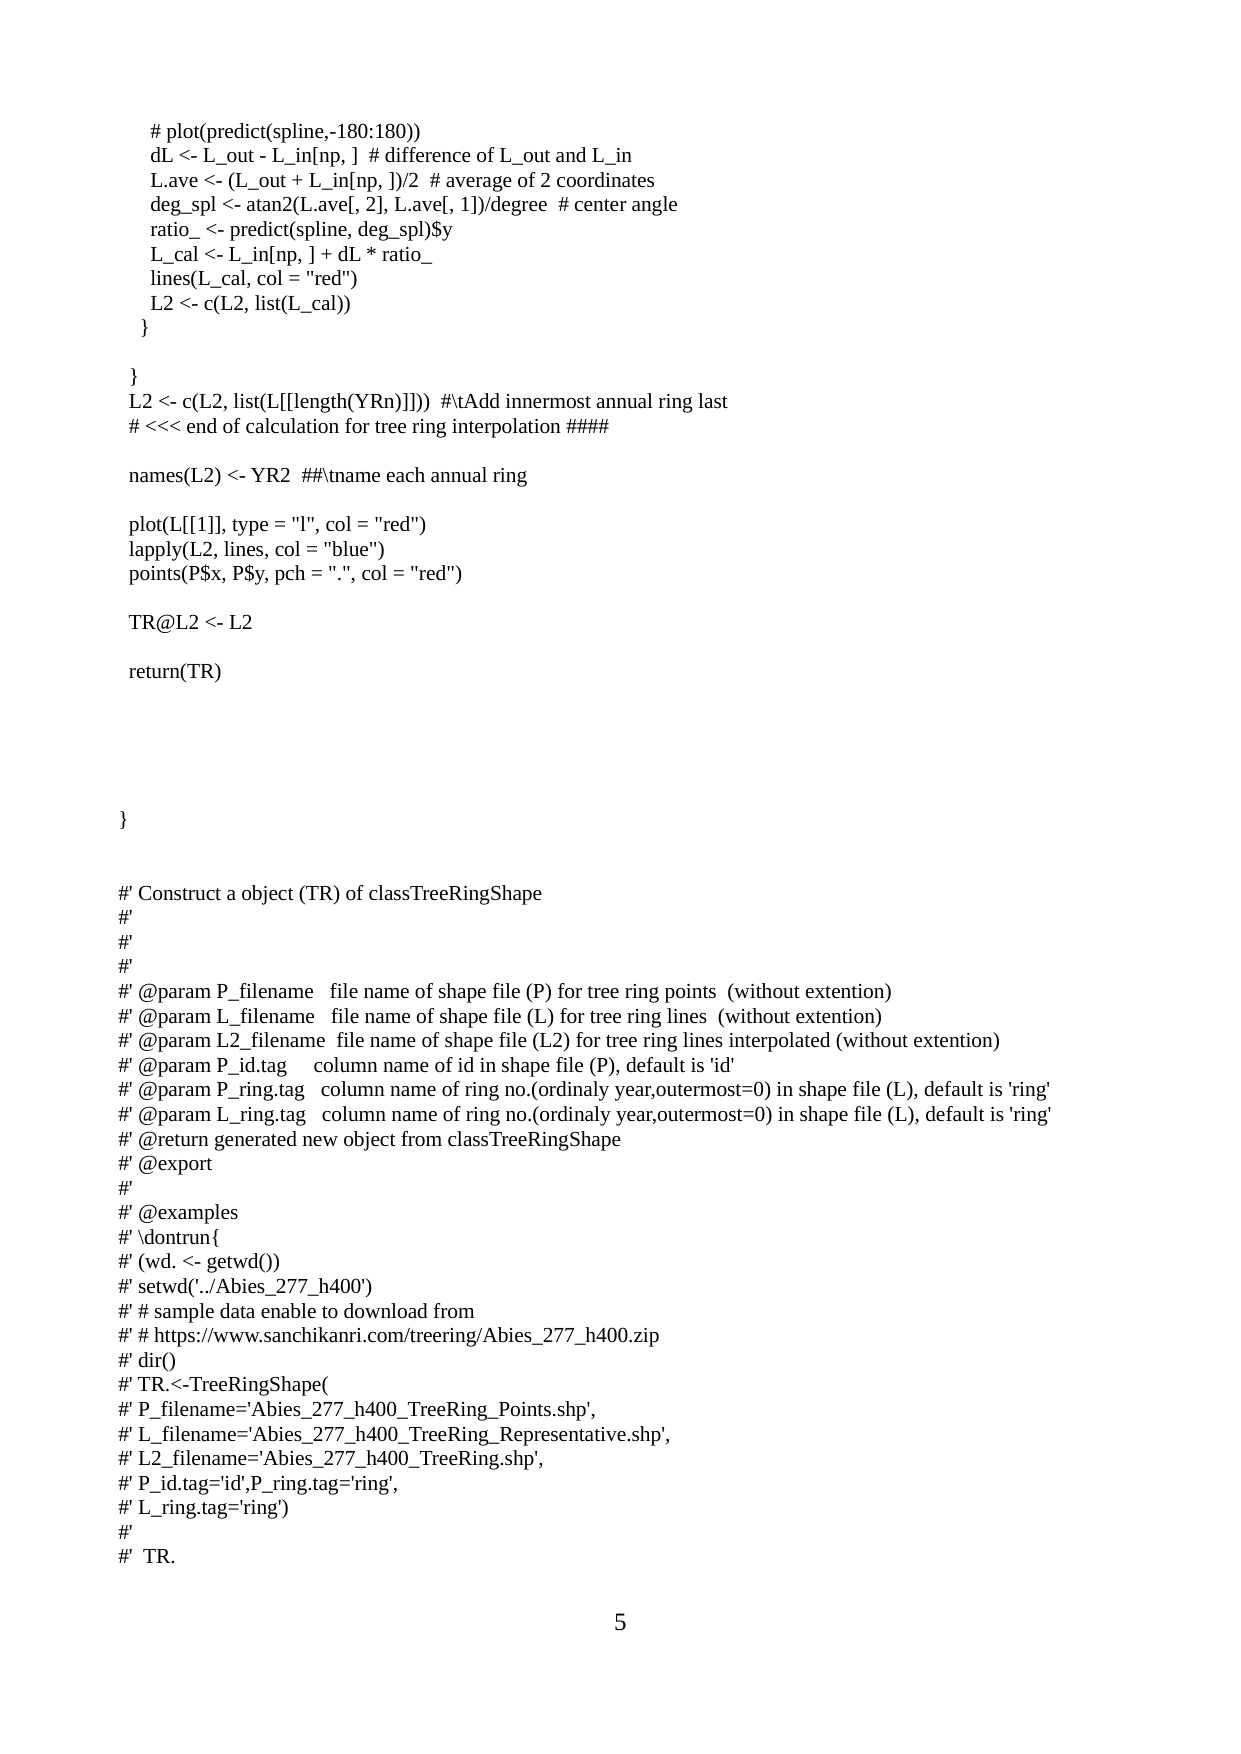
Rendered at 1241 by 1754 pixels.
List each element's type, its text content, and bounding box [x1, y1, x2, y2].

text #' P_id.tag='id',P_ring.tag='ring', [118, 1470, 1122, 1495]
text points(P$x, P$y, pch = ".", col = "red") [118, 561, 1122, 585]
text } [118, 806, 1122, 831]
text #' @param P_id.tag column name of id in shape file (P), default is 'id' [118, 1052, 1122, 1077]
text names(L2) <- YR2 ##\tname each annual ring [118, 462, 1122, 487]
text return(TR) [118, 659, 1122, 683]
text } [118, 315, 1122, 339]
text L_cal <- L_in[np, ] + dL * ratio_ [118, 241, 1122, 266]
text #' setwd('../Abies_277_h400') [118, 1273, 1122, 1298]
text #' Construct a object (TR) of classTreeRingShape [118, 880, 1122, 905]
text L2 <- c(L2, list(L_cal)) [118, 290, 1122, 315]
text lapply(L2, lines, col = "blue") [118, 536, 1122, 561]
text TR@L2 <- L2 [118, 610, 1122, 634]
text ratio_ <- predict(spline, deg_spl)$y [118, 216, 1122, 241]
text # <<< end of calculation for tree ring interpolation #### [118, 413, 1122, 438]
text #' @param L2_filename file name of shape file (L2) for tree ring lines interpolated (without extention) [118, 1028, 1122, 1052]
text #' @examples [118, 1200, 1122, 1224]
text #' [118, 1175, 1122, 1200]
text #' @param P_filename file name of shape file (P) for tree ring points (without extention) [118, 978, 1122, 1003]
text #' L_filename='Abies_277_h400_TreeRing_Representative.shp', [118, 1421, 1122, 1446]
text #' @param L_filename file name of shape file (L) for tree ring lines (without extention) [118, 1003, 1122, 1028]
text deg_spl <- atan2(L.ave[, 2], L.ave[, 1])/degree # center angle [118, 192, 1122, 216]
text #' L_ring.tag='ring') [118, 1495, 1122, 1519]
text } [118, 364, 1122, 388]
text lines(L_cal, col = "red") [118, 266, 1122, 290]
text #' dir() [118, 1347, 1122, 1372]
text #' @export [118, 1151, 1122, 1175]
text #' (wd. <- getwd()) [118, 1249, 1122, 1273]
text #' L2_filename='Abies_277_h400_TreeRing.shp', [118, 1446, 1122, 1470]
text L.ave <- (L_out + L_in[np, ])/2 # average of 2 coordinates [118, 167, 1122, 192]
text #' TR.<-TreeRingShape( [118, 1372, 1122, 1396]
text #' @return generated new object from classTreeRingShape [118, 1126, 1122, 1151]
text dL <- L_out - L_in[np, ] # difference of L_out and L_in [118, 143, 1122, 167]
text #' @param L_ring.tag column name of ring no.(ordinaly year,outermost=0) in shape file (L), default is 'ring' [118, 1101, 1122, 1126]
text #' [118, 954, 1122, 978]
text #' [118, 929, 1122, 954]
text #' P_filename='Abies_277_h400_TreeRing_Points.shp', [118, 1396, 1122, 1421]
text L2 <- c(L2, list(L[[length(YRn)]])) #\tAdd innermost annual ring last [118, 388, 1122, 413]
text #' \dontrun{ [118, 1224, 1122, 1249]
text # plot(predict(spline,-180:180)) [118, 118, 1122, 143]
text #' @param P_ring.tag column name of ring no.(ordinaly year,outermost=0) in shape file (L), default is 'ring' [118, 1077, 1122, 1101]
text #' # https://www.sanchikanri.com/treering/Abies_277_h400.zip [118, 1323, 1122, 1347]
text #' # sample data enable to download from [118, 1298, 1122, 1323]
text #' [118, 1519, 1122, 1544]
text #' TR. [118, 1544, 1122, 1568]
text plot(L[[1]], type = "l", col = "red") [118, 511, 1122, 536]
text #' [118, 905, 1122, 929]
